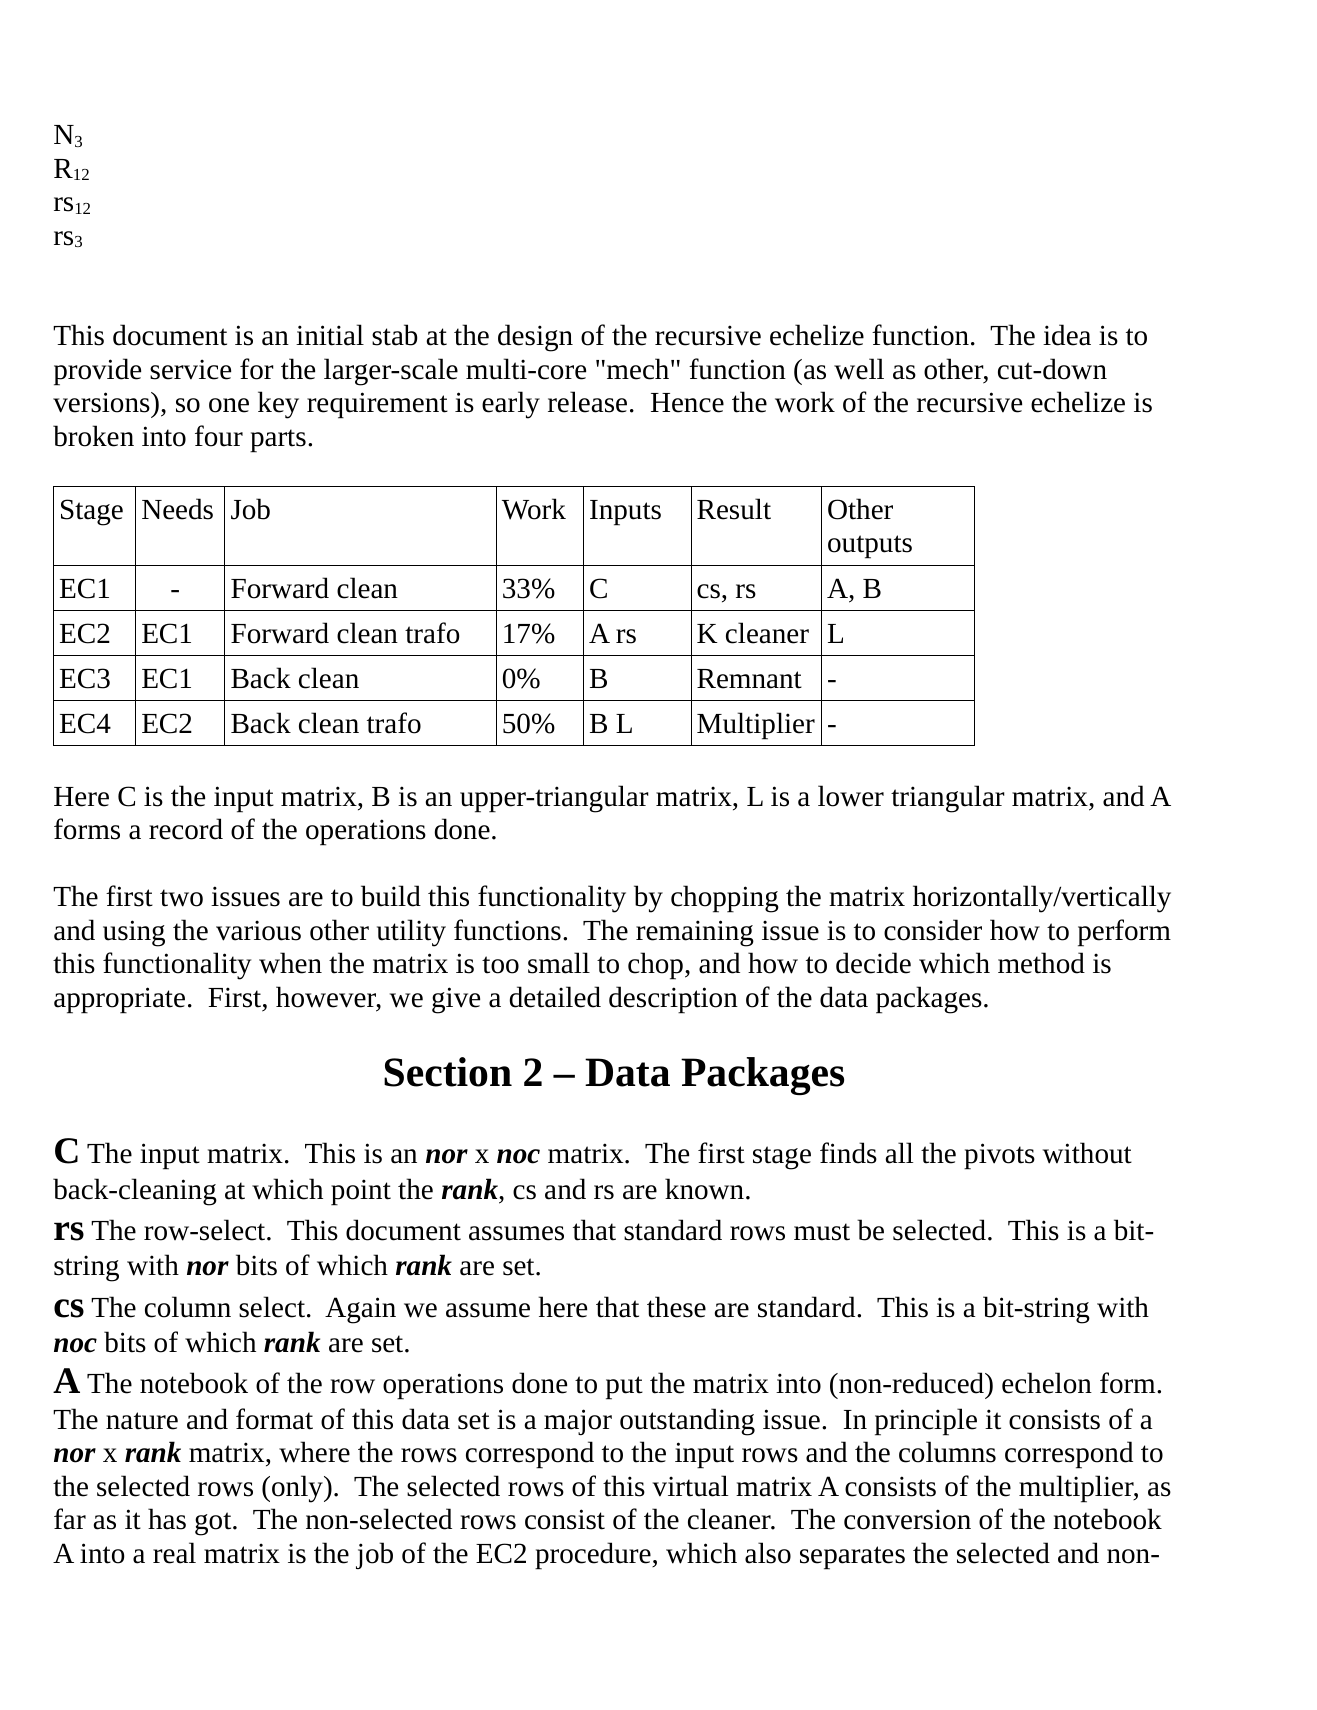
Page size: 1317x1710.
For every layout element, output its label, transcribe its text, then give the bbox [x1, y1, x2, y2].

table_cell Forward clean [225, 566, 496, 610]
table_cell Multiplier [692, 701, 821, 745]
table_cell A, B [822, 566, 974, 610]
table_cell EC1 [136, 611, 224, 655]
table_cell K cleaner [692, 611, 821, 655]
text C The input matrix. This is an nor x noc matrix. The first stage finds all the pivots without back-cleaning at which point the rank, cs and rs are known. [53, 1129, 1174, 1205]
text The first two issues are to build this functionality by chopping the matrix horizontally/vertically and using the various other utility functions. The remaining issue is to consider how to perform this functionality when the matrix is too small to chop, and how to decide which method is appropriate. First, however, we give a detailed description of the data packages. [53, 879, 1174, 1014]
text R12 [53, 151, 1174, 184]
table_cell 33% [497, 566, 583, 610]
table_header Needs [136, 487, 224, 565]
text This document is an initial stab at the design of the recursive echelize function. The idea is to provide service for the larger-scale multi-core "mech" function (as well as other, cut-down versions), so one key requirement is early release. Hence the work of the recursive echelize is broken into four parts. [53, 318, 1174, 453]
table_cell cs, rs [692, 566, 821, 610]
table_header Work [497, 487, 583, 565]
table_cell C [584, 566, 691, 610]
table_header Result [692, 487, 821, 565]
table_cell - [136, 566, 224, 610]
table_cell - [822, 701, 974, 745]
table_cell EC1 [54, 566, 135, 610]
table_cell 50% [497, 701, 583, 745]
table_cell Back clean trafo [225, 701, 496, 745]
table_cell B L [584, 701, 691, 745]
text rs The row-select. This document assumes that standard rows must be selected. This is a bit-string with nor bits of which rank are set. [53, 1205, 1174, 1282]
text A The notebook of the row operations done to put the matrix into (non-reduced) echelon form. The nature and format of this data set is a major outstanding issue. In principle it consists of a nor x rank matrix, where the rows correspond to the input rows and the columns correspond to the selected rows (only). The selected rows of this virtual matrix A consists of the multiplier, as far as it has got. The non-selected rows consist of the cleaner. The conversion of the notebook A into a real matrix is the job of the EC2 procedure, which also separates the selected and non- [53, 1359, 1174, 1569]
table_cell EC2 [136, 701, 224, 745]
table_header Inputs [584, 487, 691, 565]
text Section 2 – Data Packages [53, 1047, 1174, 1095]
table_cell EC3 [54, 656, 135, 700]
table_cell Forward clean trafo [225, 611, 496, 655]
table_cell - [822, 656, 974, 700]
table_header Other outputs [822, 487, 974, 565]
table_cell A rs [584, 611, 691, 655]
text rs3 [53, 218, 1174, 251]
table_cell Remnant [692, 656, 821, 700]
text N3 [53, 117, 1174, 151]
table_cell EC2 [54, 611, 135, 655]
text Here C is the input matrix, B is an upper-triangular matrix, L is a lower triangular matrix, and A forms a record of the operations done. [53, 779, 1174, 846]
table_cell L [822, 611, 974, 655]
text rs12 [53, 184, 1174, 218]
text cs The column select. Again we assume here that these are standard. This is a bit-string with noc bits of which rank are set. [53, 1282, 1174, 1359]
table_cell Back clean [225, 656, 496, 700]
table_header Stage [54, 487, 135, 565]
table_cell EC1 [136, 656, 224, 700]
table_cell 17% [497, 611, 583, 655]
table_cell 0% [497, 656, 583, 700]
table_header Job [225, 487, 496, 565]
table_cell EC4 [54, 701, 135, 745]
table_cell B [584, 656, 691, 700]
